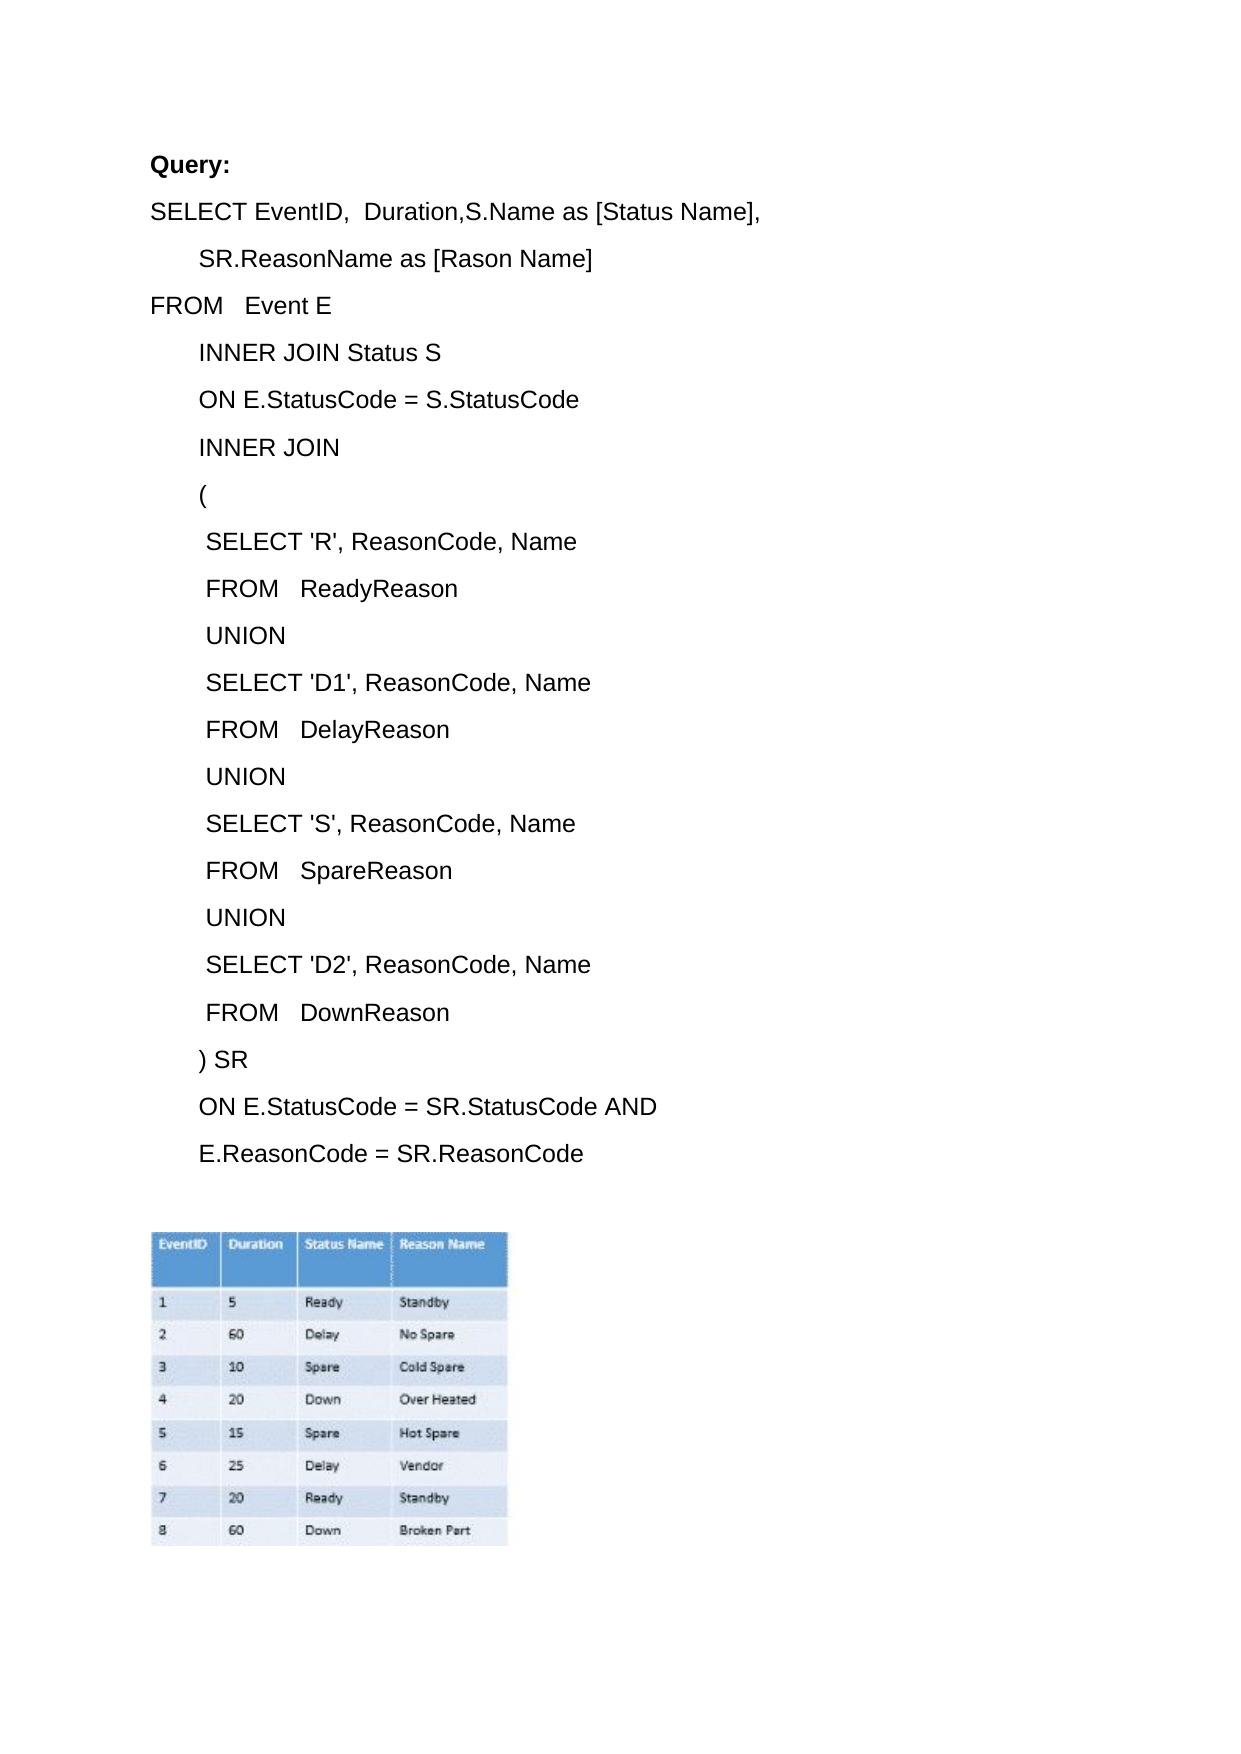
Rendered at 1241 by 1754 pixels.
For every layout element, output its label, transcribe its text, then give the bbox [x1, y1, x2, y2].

text SELECT EventID, Duration,S.Name as [Status Name], [150, 197, 1090, 226]
text ( [150, 479, 1090, 508]
text SELECT 'D1', ReasonCode, Name [150, 668, 1090, 697]
text INNER JOIN [150, 432, 1090, 461]
text FROM DelayReason [150, 715, 1090, 744]
text SELECT 'R', ReasonCode, Name [150, 527, 1090, 555]
text FROM DownReason [150, 997, 1090, 1026]
text FROM SpareReason [150, 856, 1090, 885]
text FROM ReadyReason [150, 574, 1090, 602]
text ON E.StatusCode = SR.StatusCode AND [150, 1092, 1090, 1120]
text E.ReasonCode = SR.ReasonCode [150, 1139, 1090, 1167]
text UNION [150, 903, 1090, 932]
text INNER JOIN Status S [150, 338, 1090, 367]
text FROM Event E [150, 291, 1090, 320]
text UNION [150, 621, 1090, 649]
text SR.ReasonName as [Rason Name] [150, 244, 1090, 273]
text ON E.StatusCode = S.StatusCode [150, 385, 1090, 414]
text SELECT 'D2', ReasonCode, Name [150, 950, 1090, 979]
text UNION [150, 762, 1090, 791]
text Query: [150, 150, 1090, 179]
text ) SR [150, 1044, 1090, 1073]
text SELECT 'S', ReasonCode, Name [150, 809, 1090, 838]
